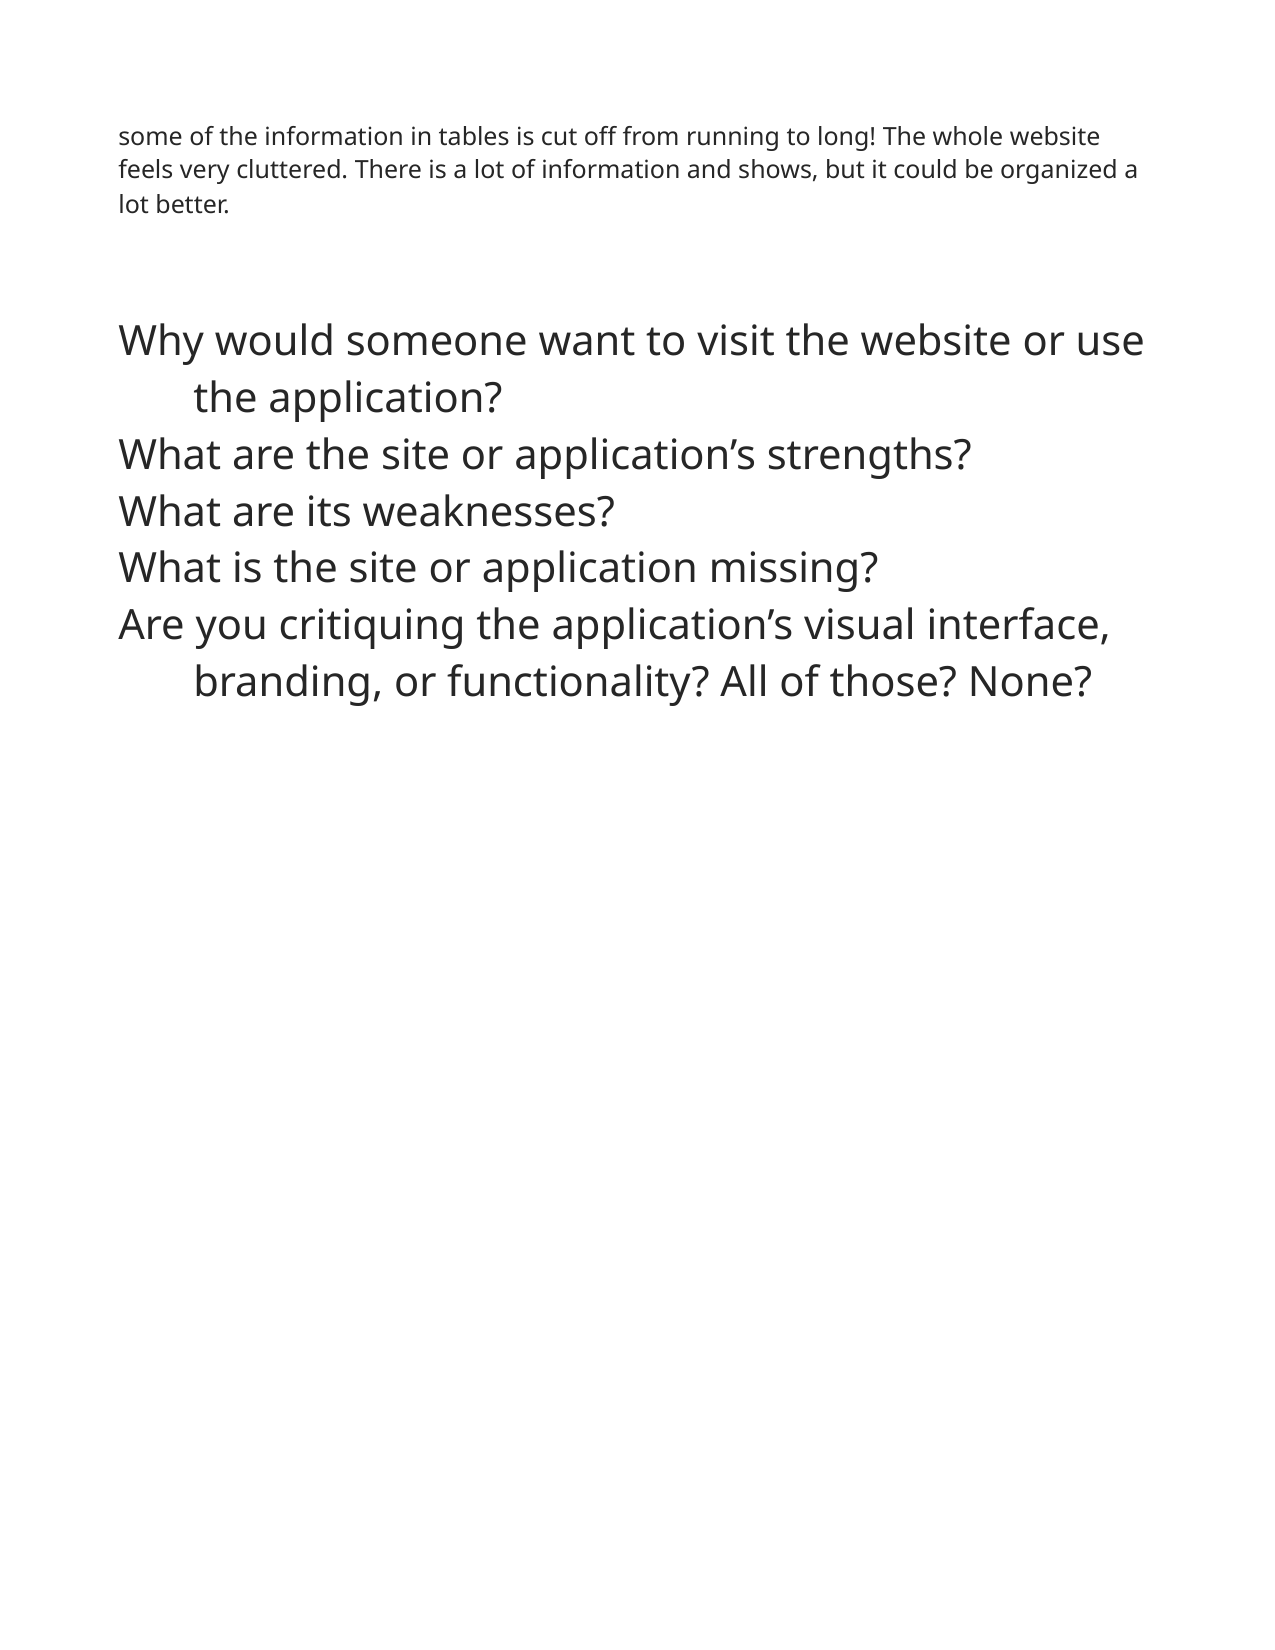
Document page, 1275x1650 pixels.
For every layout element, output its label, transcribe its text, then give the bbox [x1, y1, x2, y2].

text Are you critiquing the application’s visual interface, branding, or functionality? All of those? None? [118, 595, 1157, 708]
text What is the site or application missing? [118, 538, 1157, 595]
text What are its weaknesses? [118, 481, 1157, 538]
text What are the site or application’s strengths? [118, 425, 1157, 481]
text some of the information in tables is cut off from running to long! The whole website feels very cluttered. There is a lot of information and shows, but it could be organized a lot better. [118, 118, 1157, 220]
text Why would someone want to visit the website or use the application? [118, 311, 1157, 425]
